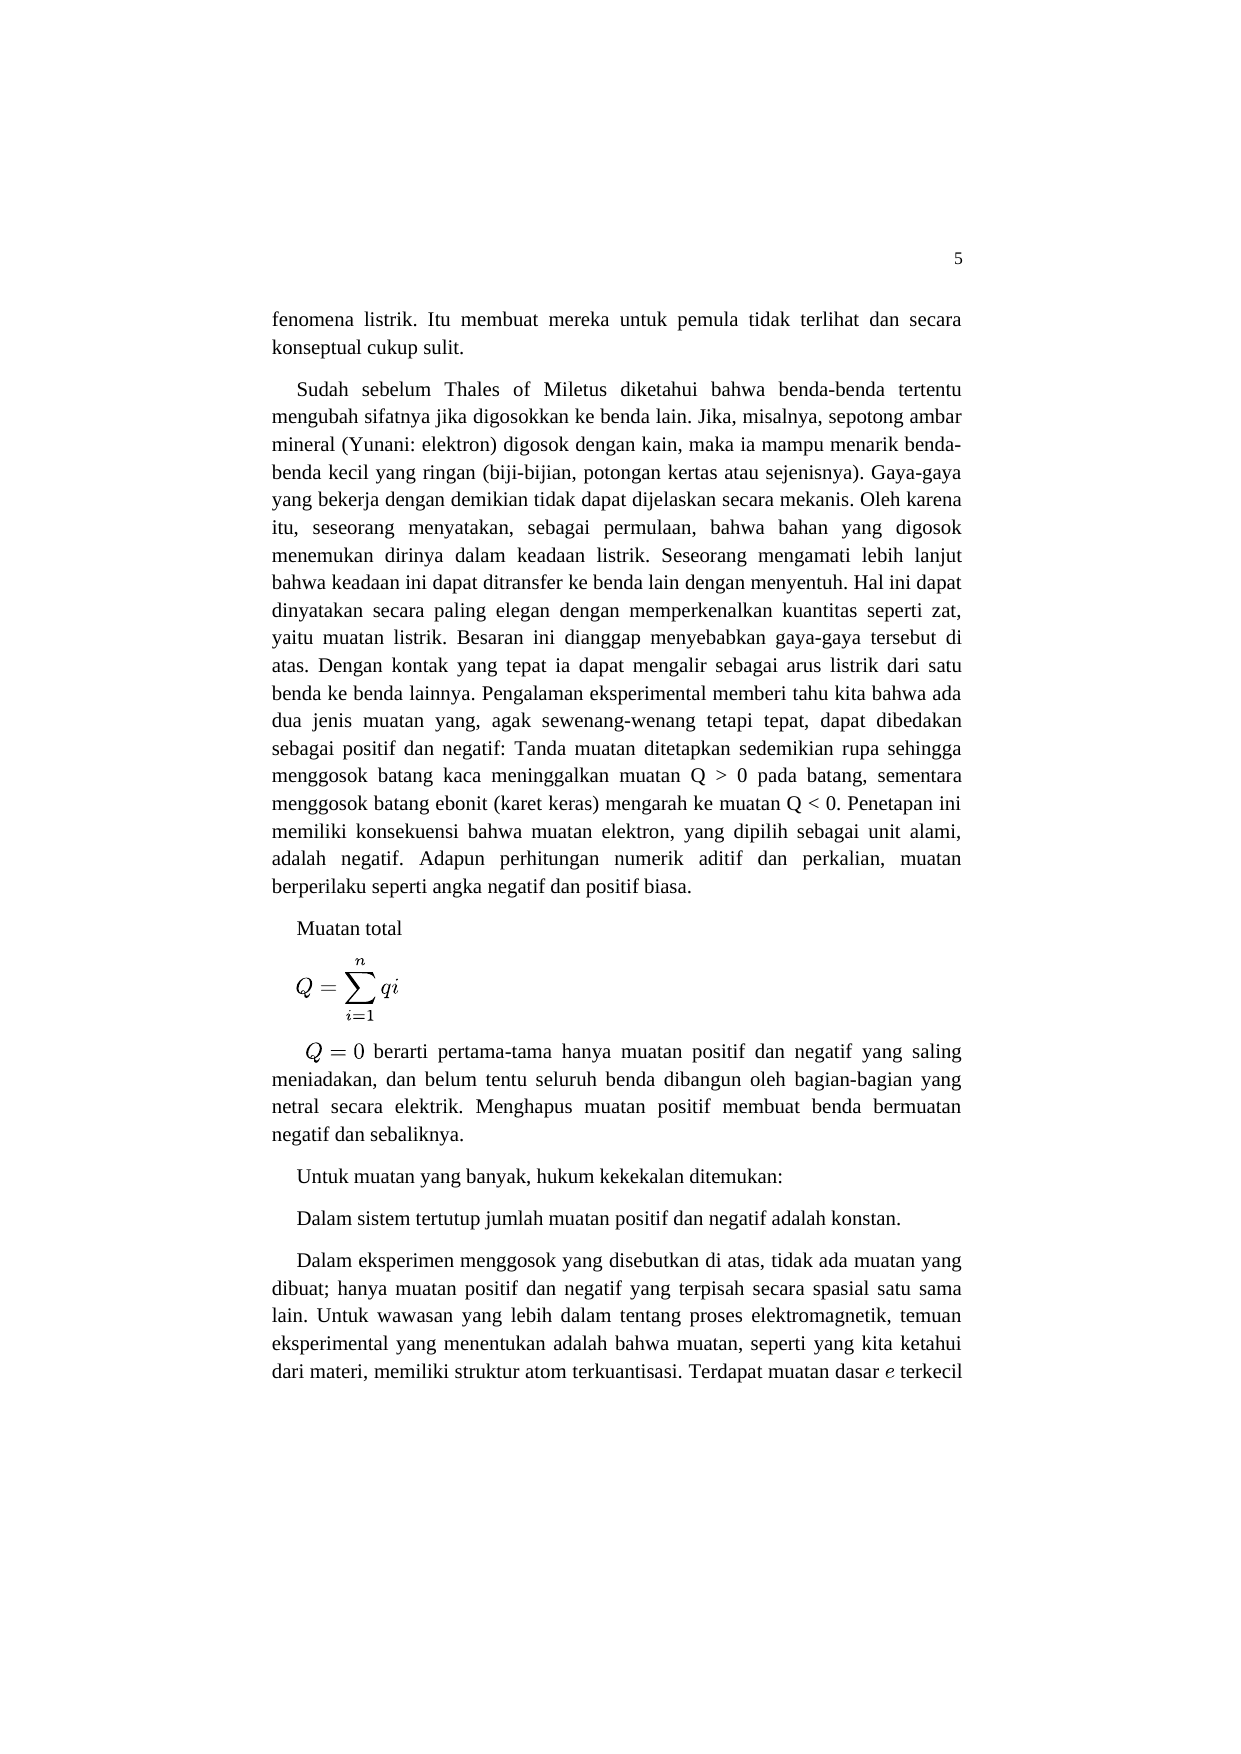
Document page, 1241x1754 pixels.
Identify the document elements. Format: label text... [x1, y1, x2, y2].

text Sudah sebelum Thales of Miletus diketahui bahwa benda-benda tertentu mengubah sifatnya jika digosokkan ke benda lain. Jika, misalnya, sepotong ambar mineral (Yunani: elektron) digosok dengan kain, maka ia mampu menarik benda-benda kecil yang ringan (biji-bijian, potongan kertas atau sejenisnya). Gaya-gaya yang bekerja dengan demikian tidak dapat dijelaskan secara mekanis. Oleh karena itu, seseorang menyatakan, sebagai permulaan, bahwa bahan yang digosok menemukan dirinya dalam keadaan listrik. Seseorang mengamati lebih lanjut bahwa keadaan ini dapat ditransfer ke benda lain dengan menyentuh. Hal ini dapat dinyatakan secara paling elegan dengan memperkenalkan kuantitas seperti zat, yaitu muatan listrik. Besaran ini dianggap menyebabkan gaya-gaya tersebut di atas. Dengan kontak yang tepat ia dapat mengalir sebagai arus listrik dari satu benda ke benda lainnya. Pengalaman eksperimental memberi tahu kita bahwa ada dua jenis muatan yang, agak sewenang-wenang tetapi tepat, dapat dibedakan sebagai positif dan negatif: Tanda muatan ditetapkan sedemikian rupa sehingga menggosok batang kaca meninggalkan muatan Q > 0 pada batang, sementara menggosok batang ebonit (karet keras) mengarah ke muatan Q < 0. Penetapan ini memiliki konsekuensi bahwa muatan elektron, yang dipilih sebagai unit alami, adalah negatif. Adapun perhitungan numerik aditif dan perkalian, muatan berperilaku seperti angka negatif dan positif biasa. [272, 377, 963, 898]
text Dalam eksperimen menggosok yang disebutkan di atas, tidak ada muatan yang dibuat; hanya muatan positif dan negatif yang terpisah secara spasial satu sama lain. Untuk wawasan yang lebih dalam tentang proses elektromagnetik, temuan eksperimental yang menentukan adalah bahwa muatan, seperti yang kita ketahui dari materi, memiliki struktur atom terkuantisasi. Terdapat muatan dasar terkecil [272, 1248, 963, 1383]
text Dalam sistem tertutup jumlah muatan positif dan negatif adalah konstan. [272, 1206, 963, 1230]
text Muatan total [272, 916, 963, 940]
text Untuk muatan yang banyak, hukum kekekalan ditemukan: [272, 1164, 963, 1188]
text berarti pertama-tama hanya muatan positif dan negatif yang saling meniadakan, dan belum tentu seluruh benda dibangun oleh bagian-bagian yang netral secara elektrik. Menghapus muatan positif membuat benda bermuatan negatif dan sebaliknya. [272, 1039, 963, 1146]
text fenomena listrik. Itu membuat mereka untuk pemula tidak terlihat dan secara konseptual cukup sulit. [272, 307, 963, 359]
